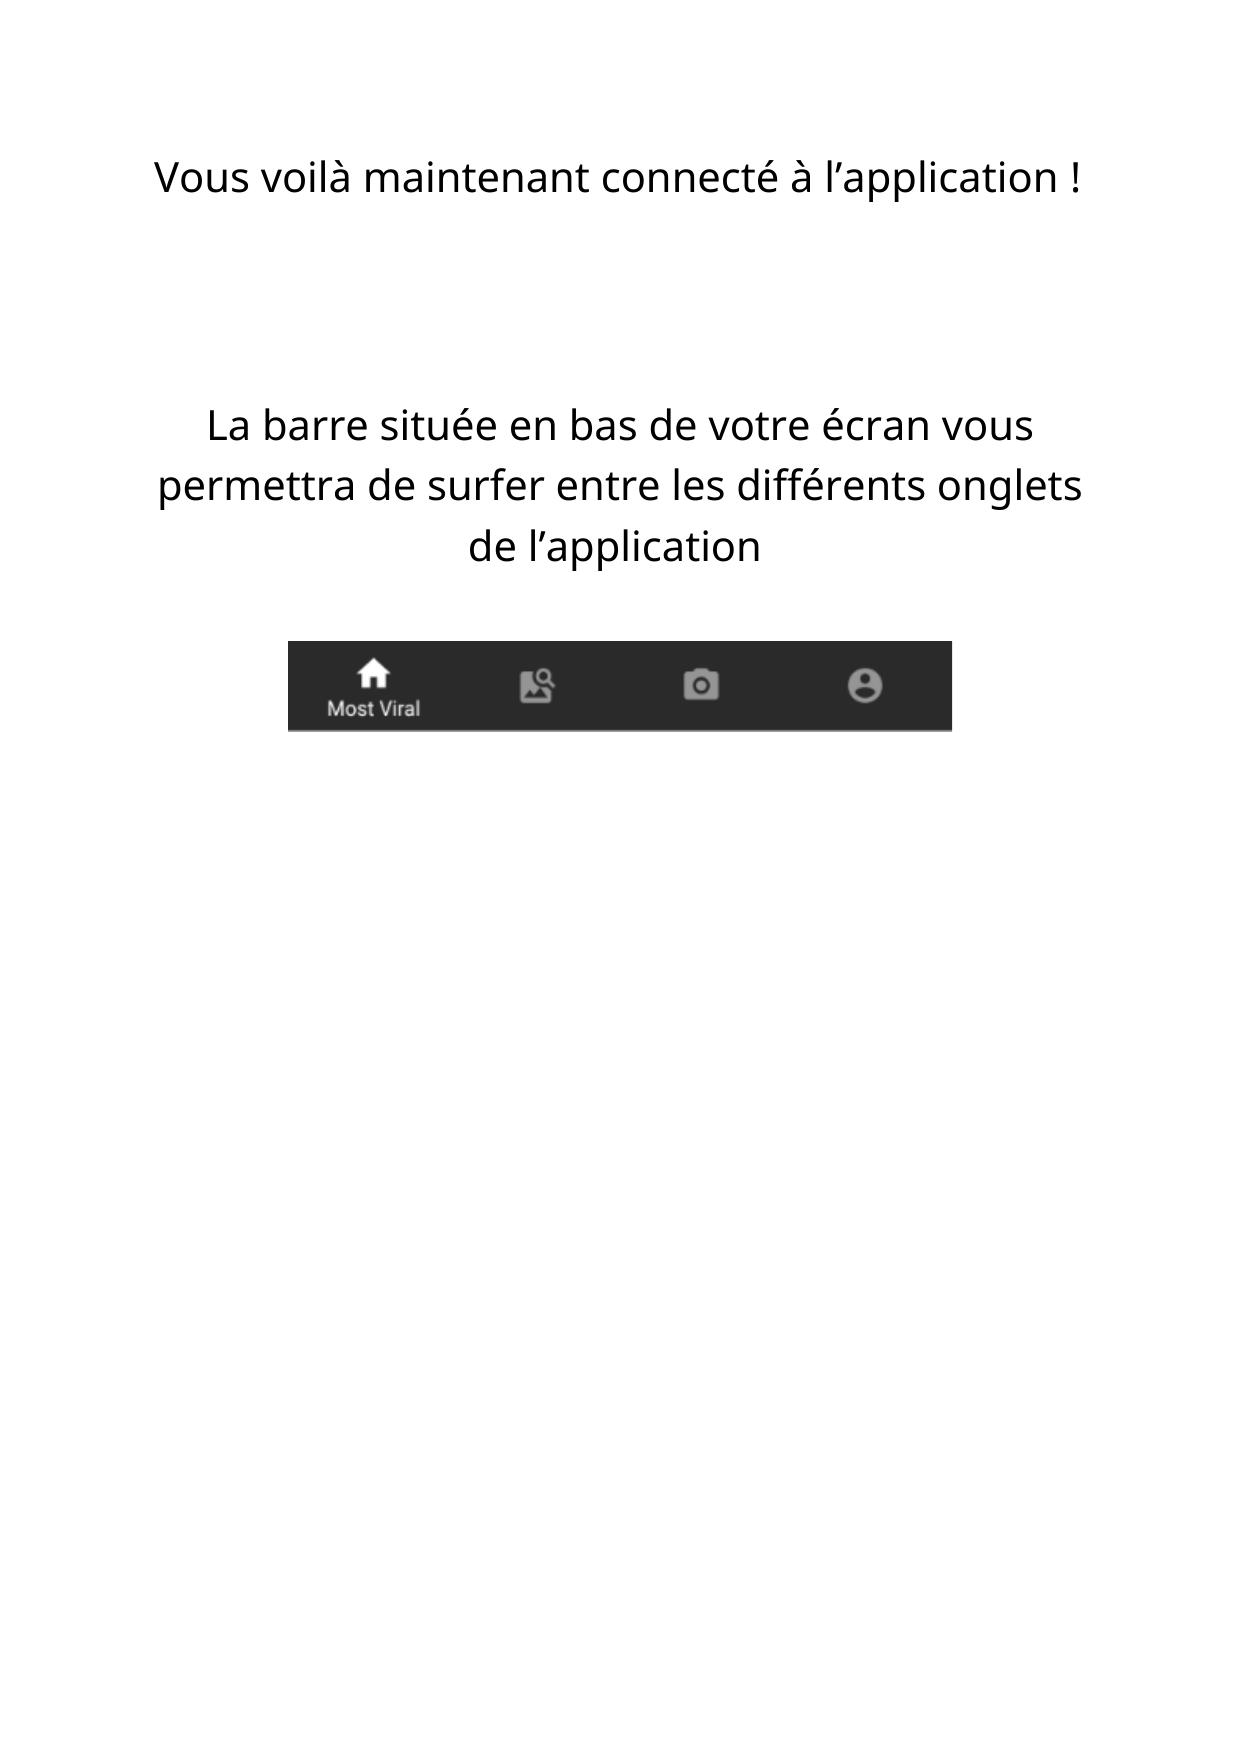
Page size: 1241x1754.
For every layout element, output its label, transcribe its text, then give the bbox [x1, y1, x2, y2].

text Vous voilà maintenant connecté à l’application ! [148, 148, 1093, 204]
text La barre située en bas de votre écran vous permettra de surfer entre les différents onglets de l’application [148, 396, 1093, 574]
